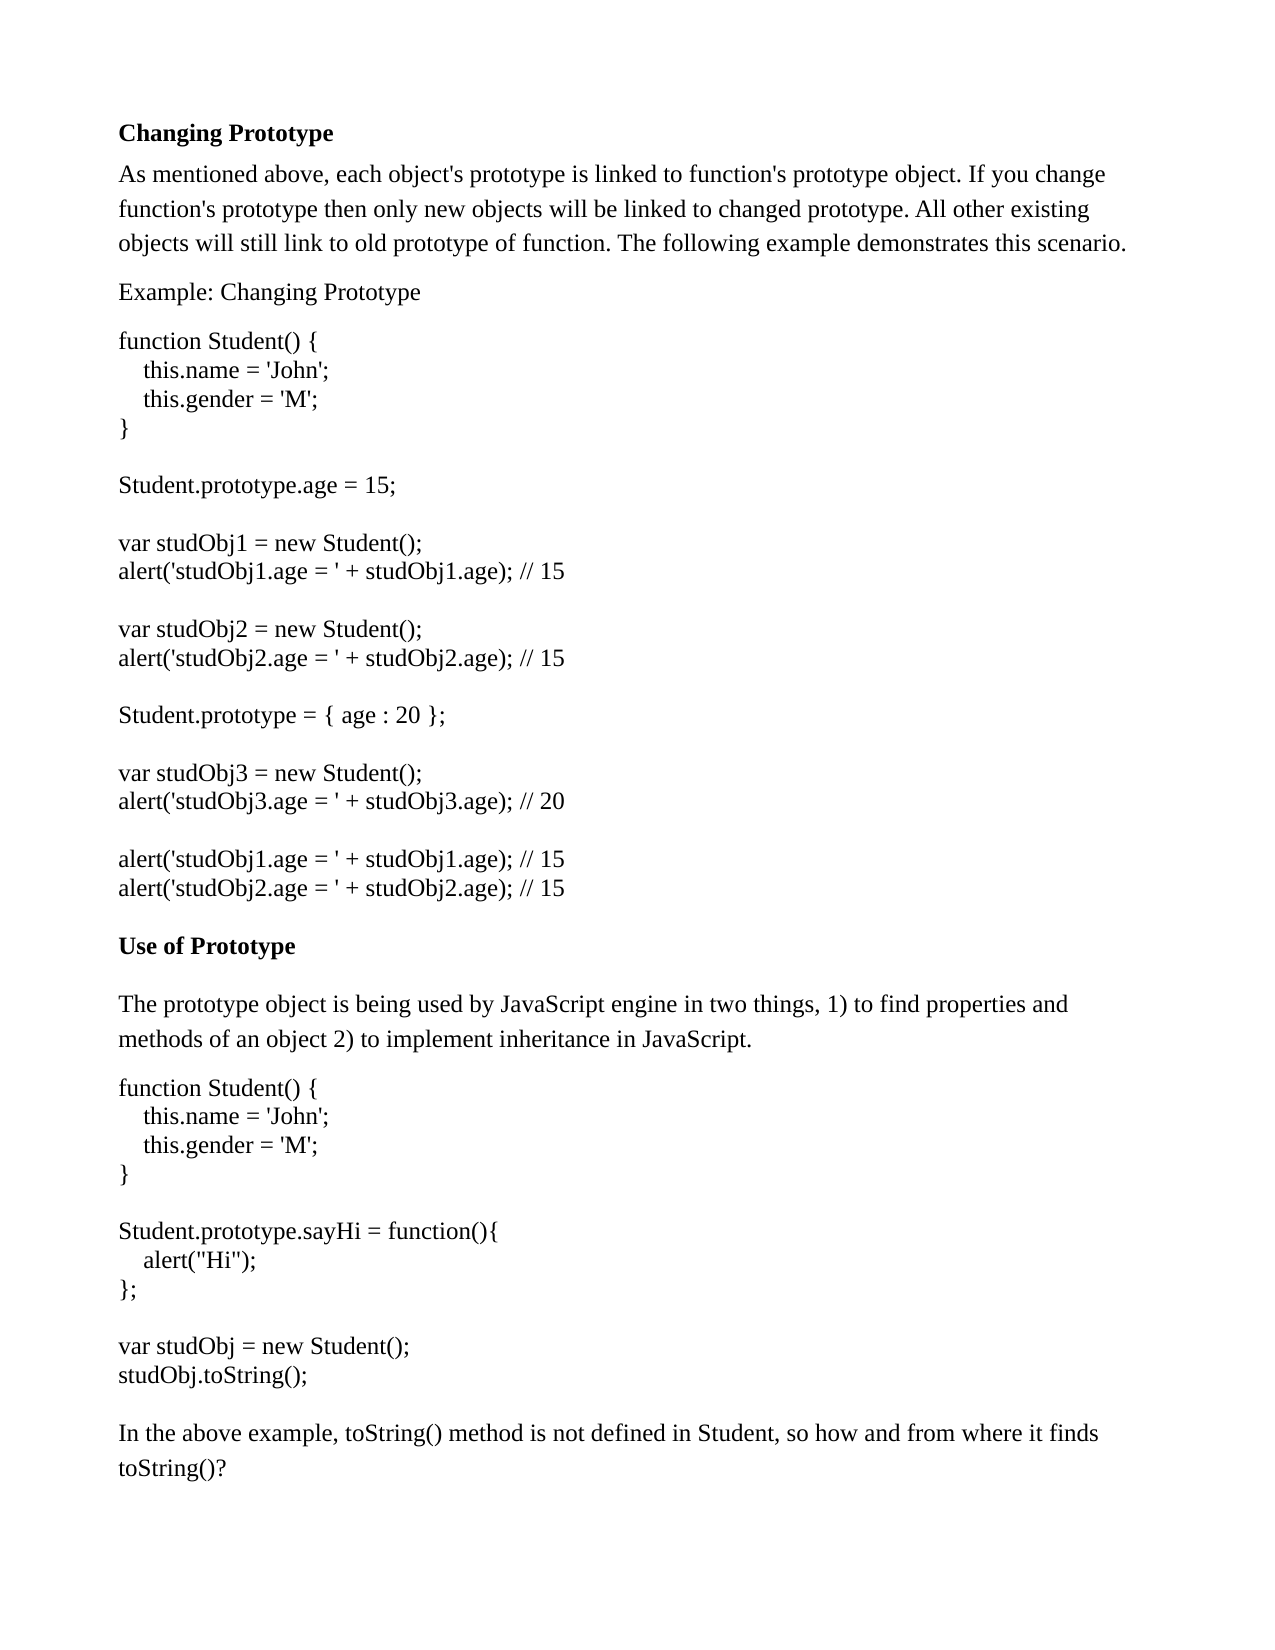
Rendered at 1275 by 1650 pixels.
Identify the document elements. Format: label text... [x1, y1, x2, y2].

text var studObj = new Student(); [118, 1331, 1157, 1360]
text this.name = 'John'; [118, 355, 1157, 384]
text function Student() { [118, 326, 1157, 355]
text Student.prototype.sayHi = function(){ [118, 1216, 1157, 1245]
text studObj.toString(); [118, 1360, 1157, 1389]
text var studObj2 = new Student(); [118, 614, 1157, 643]
subtitle Use of Prototype [118, 931, 1157, 960]
text alert('studObj1.age = ' + studObj1.age); // 15 [118, 556, 1157, 585]
text As mentioned above, each object's prototype is linked to function's prototype object. If you change function's prototype then only new objects will be linked to changed prototype. All other existing objects will still link to old prototype of function. The following example demonstrates this scenario. [118, 159, 1157, 257]
text this.gender = 'M'; [118, 384, 1157, 413]
text var studObj1 = new Student(); [118, 528, 1157, 556]
text alert('studObj2.age = ' + studObj2.age); // 15 [118, 643, 1157, 671]
text Example: Changing Prototype [118, 277, 1157, 306]
text Student.prototype.age = 15; [118, 470, 1157, 499]
text alert('studObj3.age = ' + studObj3.age); // 20 [118, 786, 1157, 815]
text var studObj3 = new Student(); [118, 758, 1157, 786]
subtitle Changing Prototype [118, 118, 1157, 147]
text this.name = 'John'; [118, 1101, 1157, 1130]
text In the above example, toString() method is not defined in Student, so how and from where it finds toString()? [118, 1418, 1157, 1482]
text alert("Hi"); [118, 1245, 1157, 1274]
text this.gender = 'M'; [118, 1130, 1157, 1159]
text } [118, 1159, 1157, 1188]
text alert('studObj2.age = ' + studObj2.age); // 15 [118, 873, 1157, 901]
text function Student() { [118, 1073, 1157, 1101]
text alert('studObj1.age = ' + studObj1.age); // 15 [118, 844, 1157, 873]
text } [118, 413, 1157, 441]
text }; [118, 1274, 1157, 1303]
text Student.prototype = { age : 20 }; [118, 700, 1157, 729]
text The prototype object is being used by JavaScript engine in two things, 1) to find properties and methods of an object 2) to implement inheritance in JavaScript. [118, 989, 1157, 1052]
